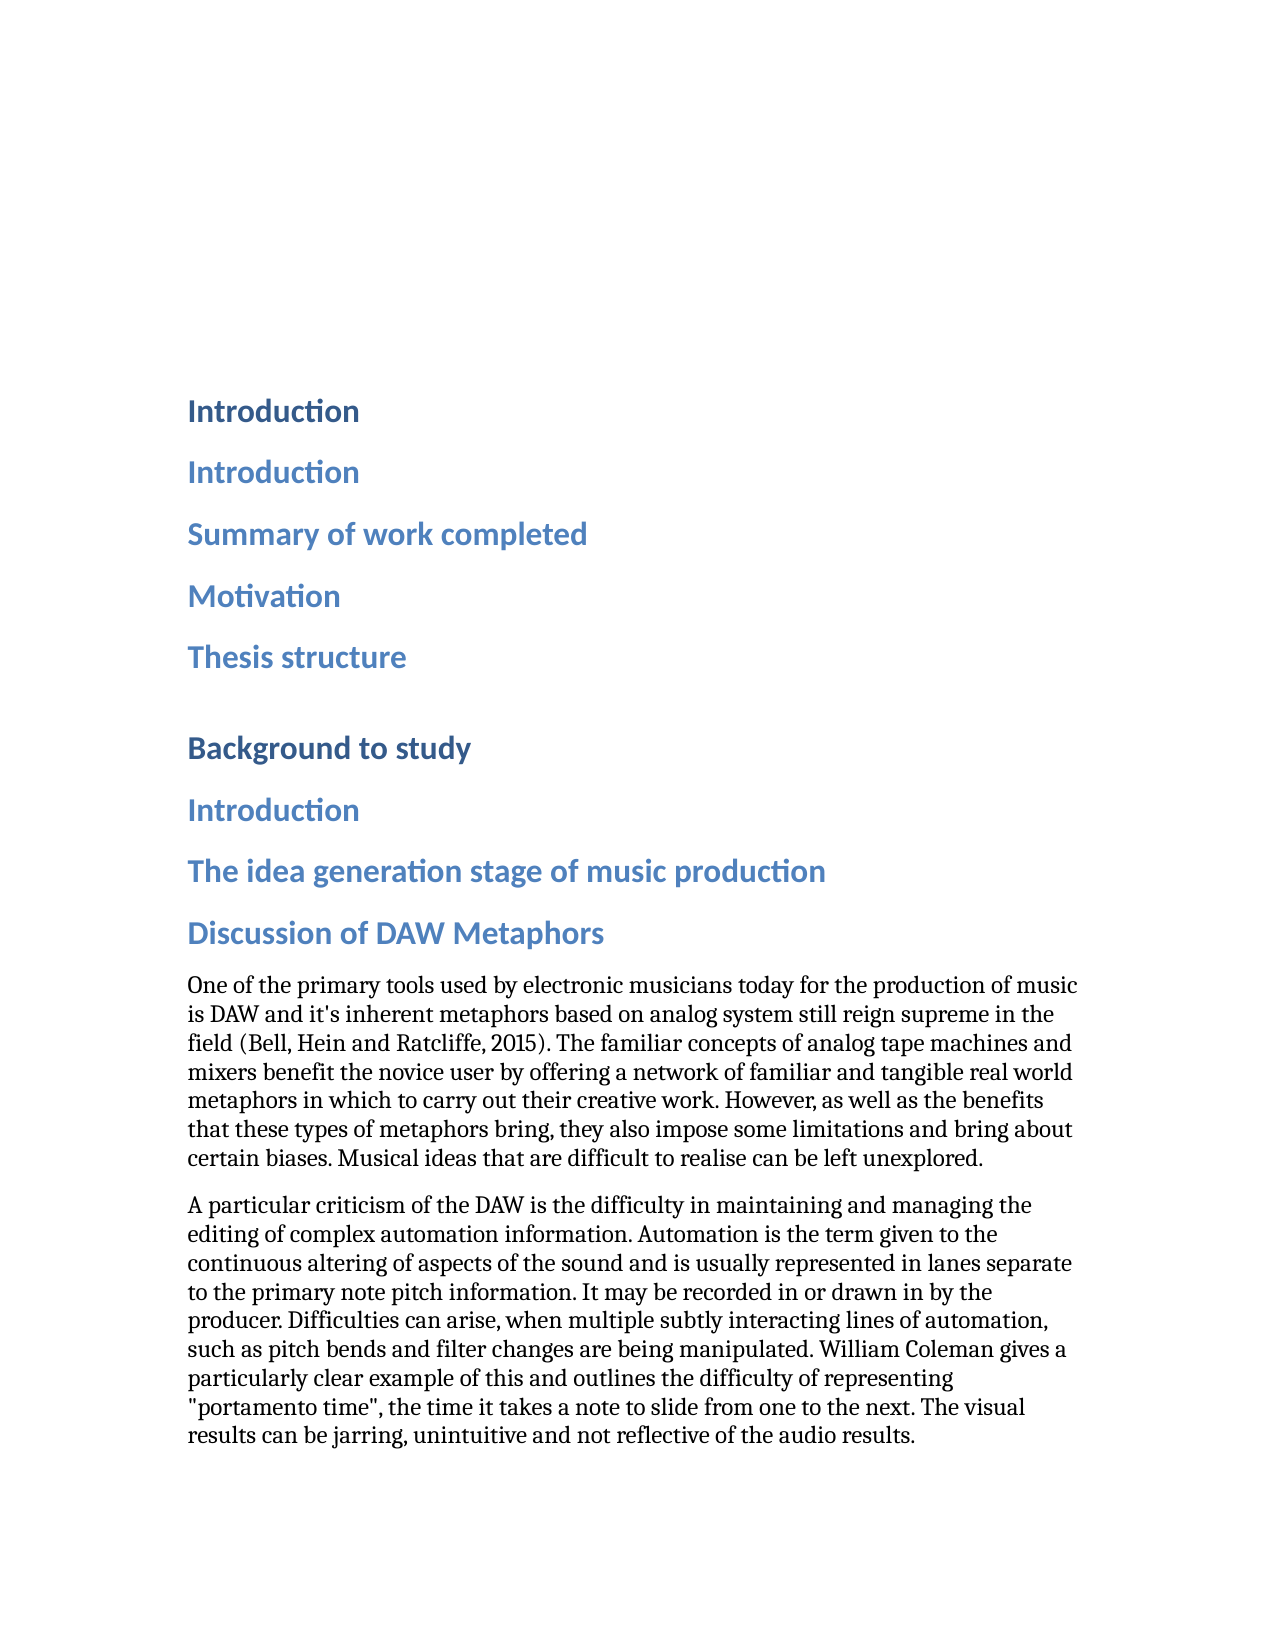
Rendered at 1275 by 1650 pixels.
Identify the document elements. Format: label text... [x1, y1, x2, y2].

subtitle Motivation [187, 575, 1087, 615]
text One of the primary tools used by electronic musicians today for the production of music is DAW and it's inherent metaphors based on analog system still reign supreme in the field (Bell, Hein and Ratcliffe, 2015). The familiar concepts of analog tape machines and mixers benefit the novice user by offering a network of familiar and tangible real world metaphors in which to carry out their creative work. However, as well as the benefits that these types of metaphors bring, they also impose some limitations and bring about certain biases. Musical ideas that are difficult to realise can be left unexplored. [187, 971, 1087, 1172]
subtitle Introduction [187, 788, 1087, 829]
subtitle Background to study [187, 727, 1087, 768]
subtitle Discussion of DAW Metaphors [187, 912, 1087, 952]
subtitle Introduction [187, 390, 1087, 431]
text A particular criticism of the DAW is the difficulty in maintaining and managing the editing of complex automation information. Automation is the term given to the continuous altering of aspects of the sound and is usually represented in lanes separate to the primary note pitch information. It may be recorded in or drawn in by the producer. Difficulties can arise, when multiple subtly interacting lines of automation, such as pitch bends and filter changes are being manipulated. William Coleman gives a particularly clear example of this and outlines the difficulty of representing "portamento time", the time it takes a note to slide from one to the next. The visual results can be jarring, unintuitive and not reflective of the audio results. [187, 1191, 1087, 1450]
subtitle Thesis structure [187, 636, 1087, 677]
subtitle The idea generation stage of music production [187, 850, 1087, 891]
subtitle Summary of work completed [187, 513, 1087, 554]
subtitle Introduction [187, 452, 1087, 492]
